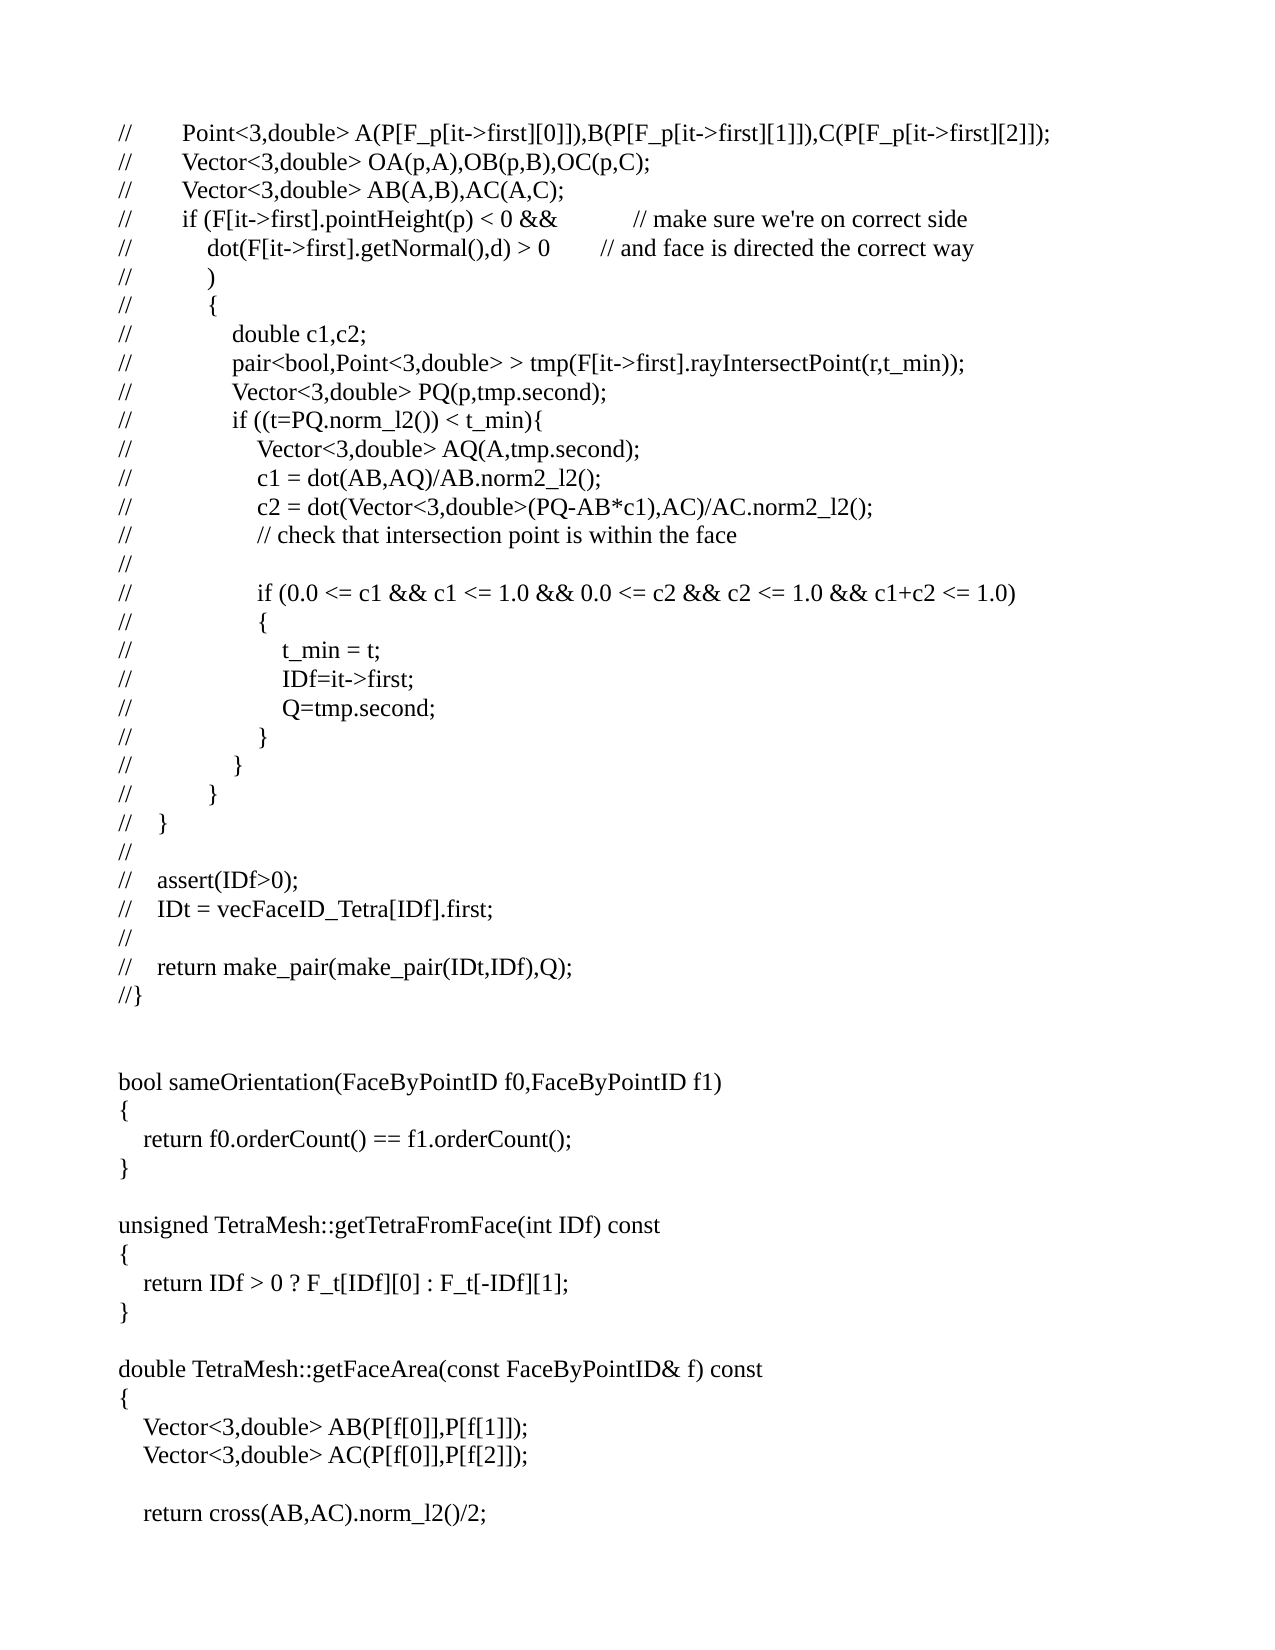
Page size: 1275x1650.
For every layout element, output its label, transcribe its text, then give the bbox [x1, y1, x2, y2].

text // Vector<3,double> PQ(p,tmp.second); [118, 377, 1157, 406]
text // } [118, 779, 1157, 808]
text // Vector<3,double> AB(A,B),AC(A,C); [118, 176, 1157, 204]
text return f0.orderCount() == f1.orderCount(); [118, 1124, 1157, 1153]
text Vector<3,double> AB(P[f[0]],P[f[1]]); [118, 1412, 1157, 1441]
text // { [118, 607, 1157, 636]
text } [118, 1153, 1157, 1182]
text bool sameOrientation(FaceByPointID f0,FaceByPointID f1) [118, 1067, 1157, 1096]
text // Vector<3,double> OA(p,A),OB(p,B),OC(p,C); [118, 147, 1157, 176]
text return cross(AB,AC).norm_l2()/2; [118, 1498, 1157, 1527]
text return IDf > 0 ? F_t[IDf][0] : F_t[-IDf][1]; [118, 1268, 1157, 1297]
text // pair<bool,Point<3,double> > tmp(F[it->first].rayIntersectPoint(r,t_min)); [118, 348, 1157, 377]
text // [118, 923, 1157, 952]
text // assert(IDf>0); [118, 866, 1157, 894]
text // Q=tmp.second; [118, 693, 1157, 722]
text // IDt = vecFaceID_Tetra[IDf].first; [118, 894, 1157, 923]
text // if (0.0 <= c1 && c1 <= 1.0 && 0.0 <= c2 && c2 <= 1.0 && c1+c2 <= 1.0) [118, 578, 1157, 607]
text Vector<3,double> AC(P[f[0]],P[f[2]]); [118, 1441, 1157, 1469]
text } [118, 1297, 1157, 1326]
text // return make_pair(make_pair(IDt,IDf),Q); [118, 952, 1157, 981]
text // } [118, 722, 1157, 751]
text // IDf=it->first; [118, 664, 1157, 693]
text { [118, 1239, 1157, 1268]
text //} [118, 981, 1157, 1009]
text unsigned TetraMesh::getTetraFromFace(int IDf) const [118, 1211, 1157, 1239]
text // c1 = dot(AB,AQ)/AB.norm2_l2(); [118, 463, 1157, 492]
text // } [118, 808, 1157, 837]
text // [118, 549, 1157, 578]
text // { [118, 291, 1157, 319]
text // dot(F[it->first].getNormal(),d) > 0 // and face is directed the correct way [118, 233, 1157, 262]
text // if ((t=PQ.norm_l2()) < t_min){ [118, 406, 1157, 434]
text // t_min = t; [118, 636, 1157, 664]
text double TetraMesh::getFaceArea(const FaceByPointID& f) const [118, 1354, 1157, 1383]
text // [118, 837, 1157, 866]
text // ) [118, 262, 1157, 291]
text // Point<3,double> A(P[F_p[it->first][0]]),B(P[F_p[it->first][1]]),C(P[F_p[it->first][2]]); [118, 118, 1157, 147]
text { [118, 1383, 1157, 1412]
text // } [118, 751, 1157, 779]
text // if (F[it->first].pointHeight(p) < 0 && // make sure we're on correct side [118, 204, 1157, 233]
text // c2 = dot(Vector<3,double>(PQ-AB*c1),AC)/AC.norm2_l2(); [118, 492, 1157, 521]
text // Vector<3,double> AQ(A,tmp.second); [118, 434, 1157, 463]
text // double c1,c2; [118, 319, 1157, 348]
text { [118, 1096, 1157, 1124]
text // // check that intersection point is within the face [118, 521, 1157, 549]
